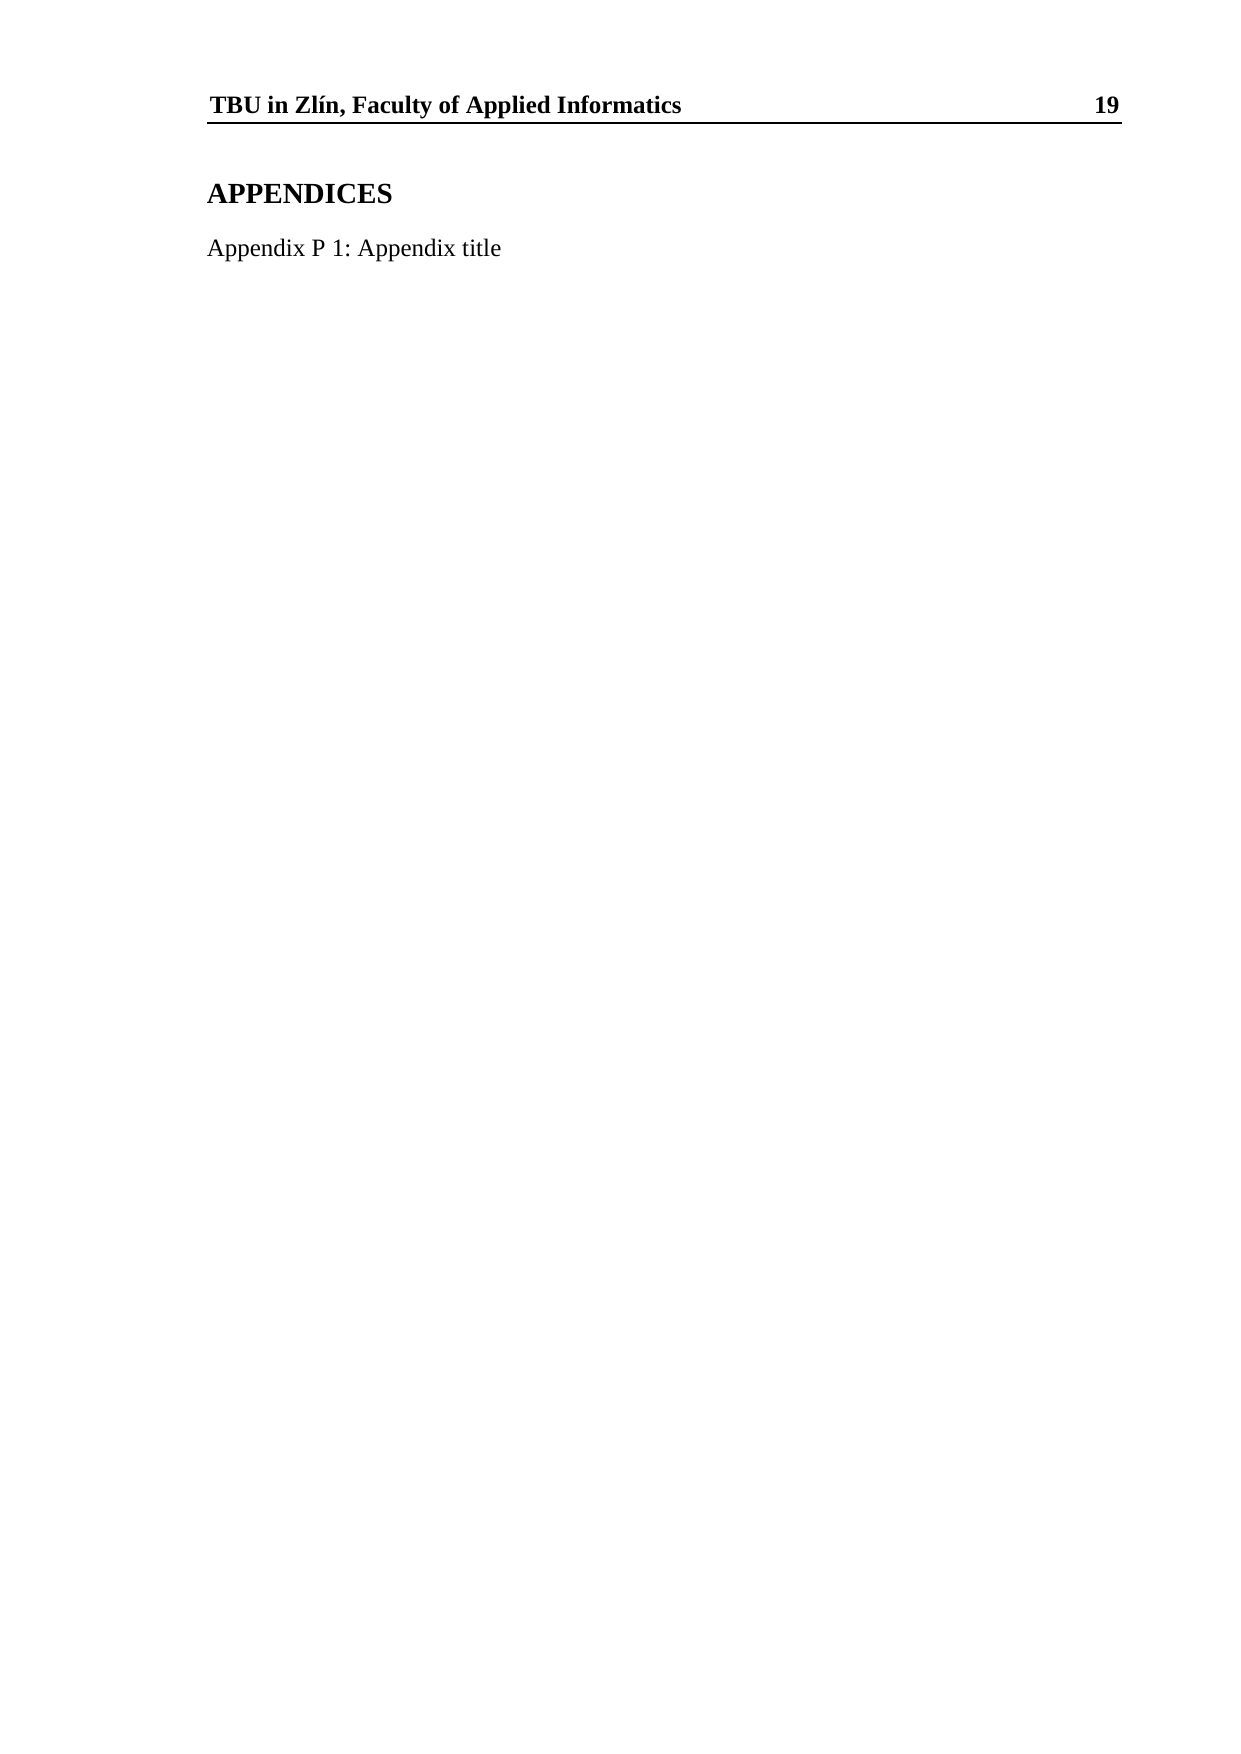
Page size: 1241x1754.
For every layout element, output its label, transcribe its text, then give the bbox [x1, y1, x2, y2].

subtitle Appendices [207, 177, 1122, 209]
text Appendix P 1: Appendix title [207, 234, 1122, 262]
